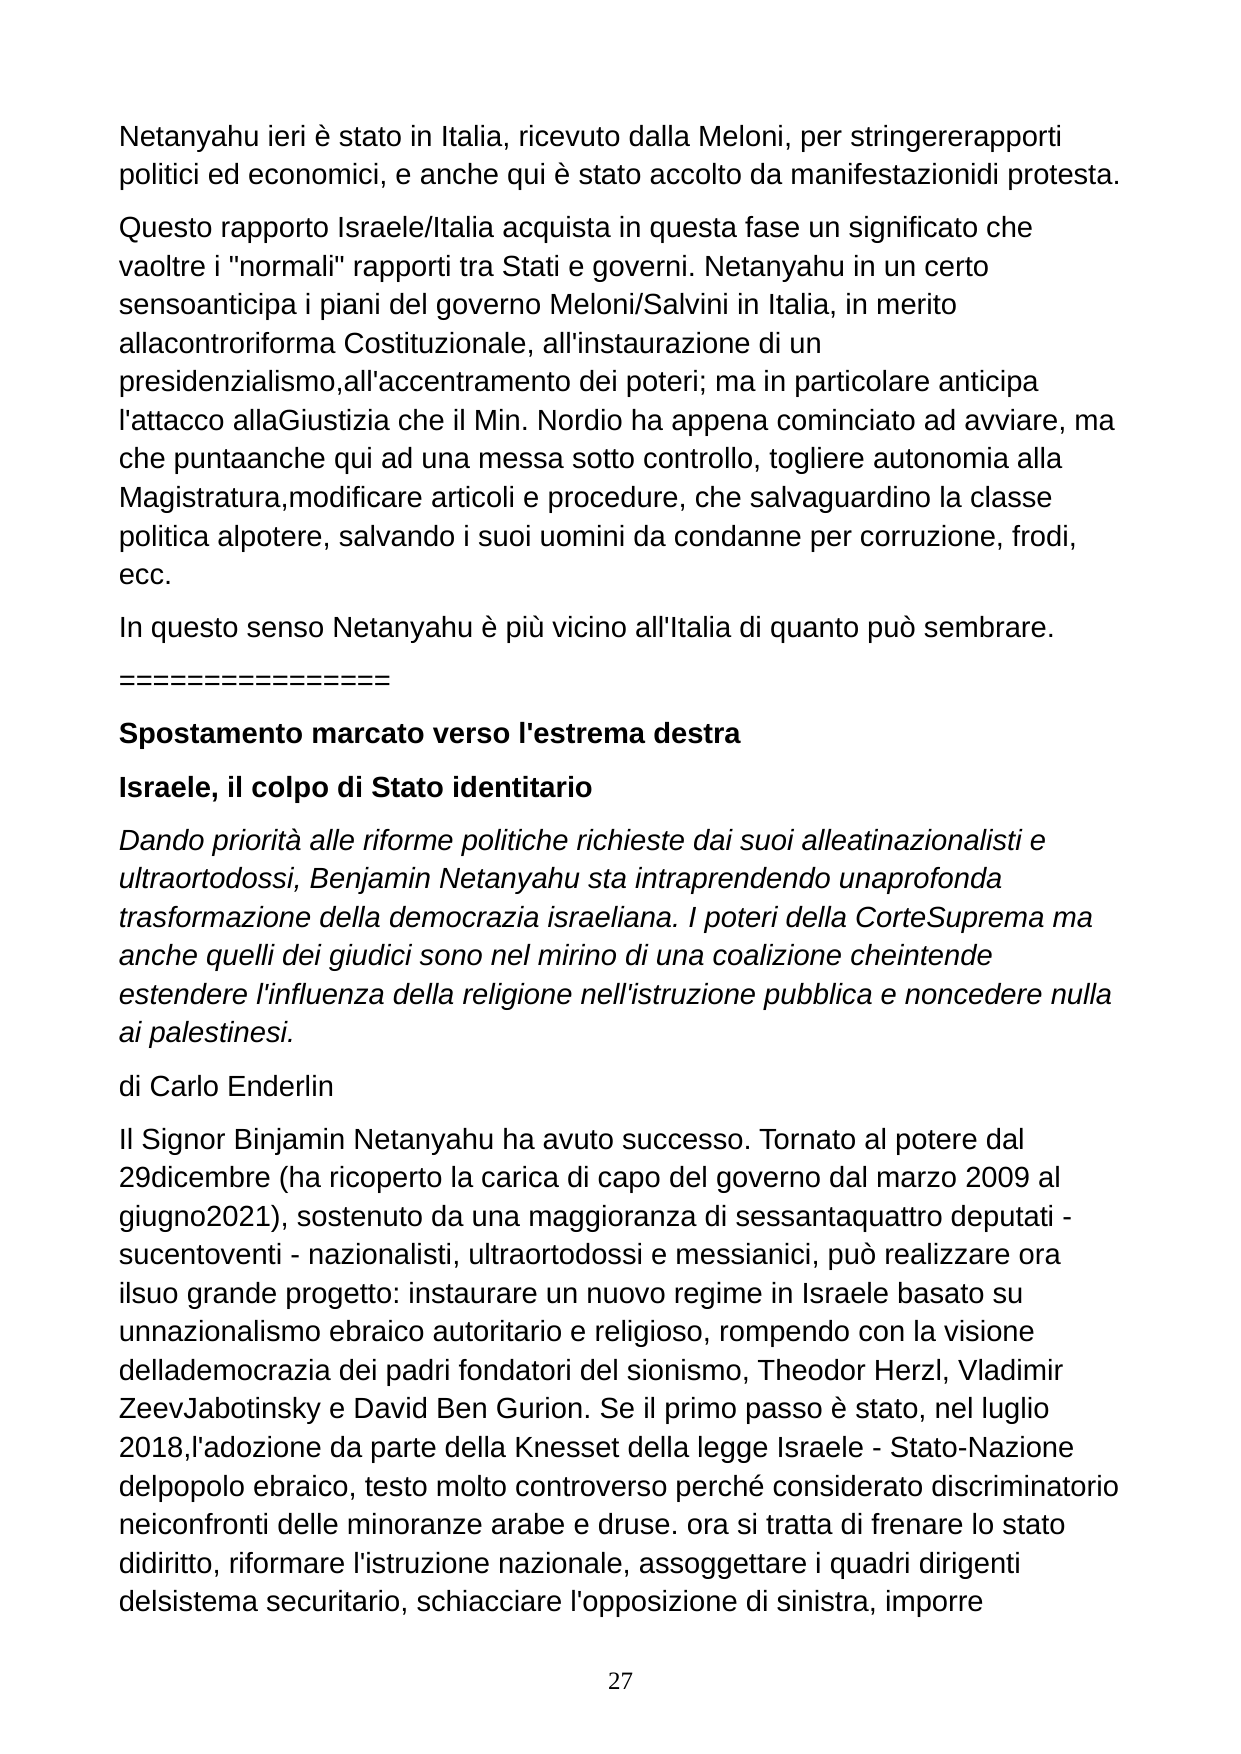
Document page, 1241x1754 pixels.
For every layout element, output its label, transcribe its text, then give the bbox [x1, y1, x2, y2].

text Spostamento marcato verso l'estrema destra [118, 716, 1122, 750]
text Netanyahu ieri è stato in Italia, ricevuto dalla Meloni, per stringererapporti politici ed economici, e anche qui è stato accolto da manifestazionidi protesta. [118, 118, 1122, 191]
text Il Signor Binjamin Netanyahu ha avuto successo. Tornato al potere dal 29dicembre (ha ricoperto la carica di capo del governo dal marzo 2009 al giugno2021), sostenuto da una maggioranza di sessantaquattro deputati - sucentoventi - nazionalisti, ultraortodossi e messianici, può realizzare ora ilsuo grande progetto: instaurare un nuovo regime in Israele basato su unnazionalismo ebraico autoritario e religioso, rompendo con la visione dellademocrazia dei padri fondatori del sionismo, Theodor Herzl, Vladimir ZeevJabotinsky e David Ben Gurion. Se il primo passo è stato, nel luglio 2018,l'adozione da parte della Knesset della legge Israele - Stato-Nazione delpopolo ebraico, testo molto controverso perché considerato discriminatorio neiconfronti delle minoranze arabe e druse. ora si tratta di frenare lo stato didiritto, riformare l'istruzione nazionale, assoggettare i quadri dirigenti delsistema securitario, schiacciare l'opposizione di sinistra, imporre [118, 1122, 1122, 1618]
text Israele, il colpo di Stato identitario [118, 769, 1122, 803]
text Dando priorità alle riforme politiche richieste dai suoi alleatinazionalisti e ultraortodossi, Benjamin Netanyahu sta intraprendendo unaprofonda trasformazione della democrazia israeliana. I poteri della CorteSuprema ma anche quelli dei giudici sono nel mirino di una coalizione cheintende estendere l'influenza della religione nell'istruzione pubblica e noncedere nulla ai palestinesi. [118, 823, 1122, 1049]
text ================ [118, 663, 1122, 697]
text di Carlo Enderlin [118, 1068, 1122, 1102]
text Questo rapporto Israele/Italia acquista in questa fase un significato che vaoltre i "normali" rapporti tra Stati e governi. Netanyahu in un certo sensoanticipa i piani del governo Meloni/Salvini in Italia, in merito allacontroriforma Costituzionale, all'instaurazione di un presidenzialismo,all'accentramento dei poteri; ma in particolare anticipa l'attacco allaGiustizia che il Min. Nordio ha appena cominciato ad avviare, ma che puntaanche qui ad una messa sotto controllo, togliere autonomia alla Magistratura,modificare articoli e procedure, che salvaguardino la classe politica alpotere, salvando i suoi uomini da condanne per corruzione, frodi, ecc. [118, 210, 1122, 591]
text In questo senso Netanyahu è più vicino all'Italia di quanto può sembrare. [118, 610, 1122, 644]
